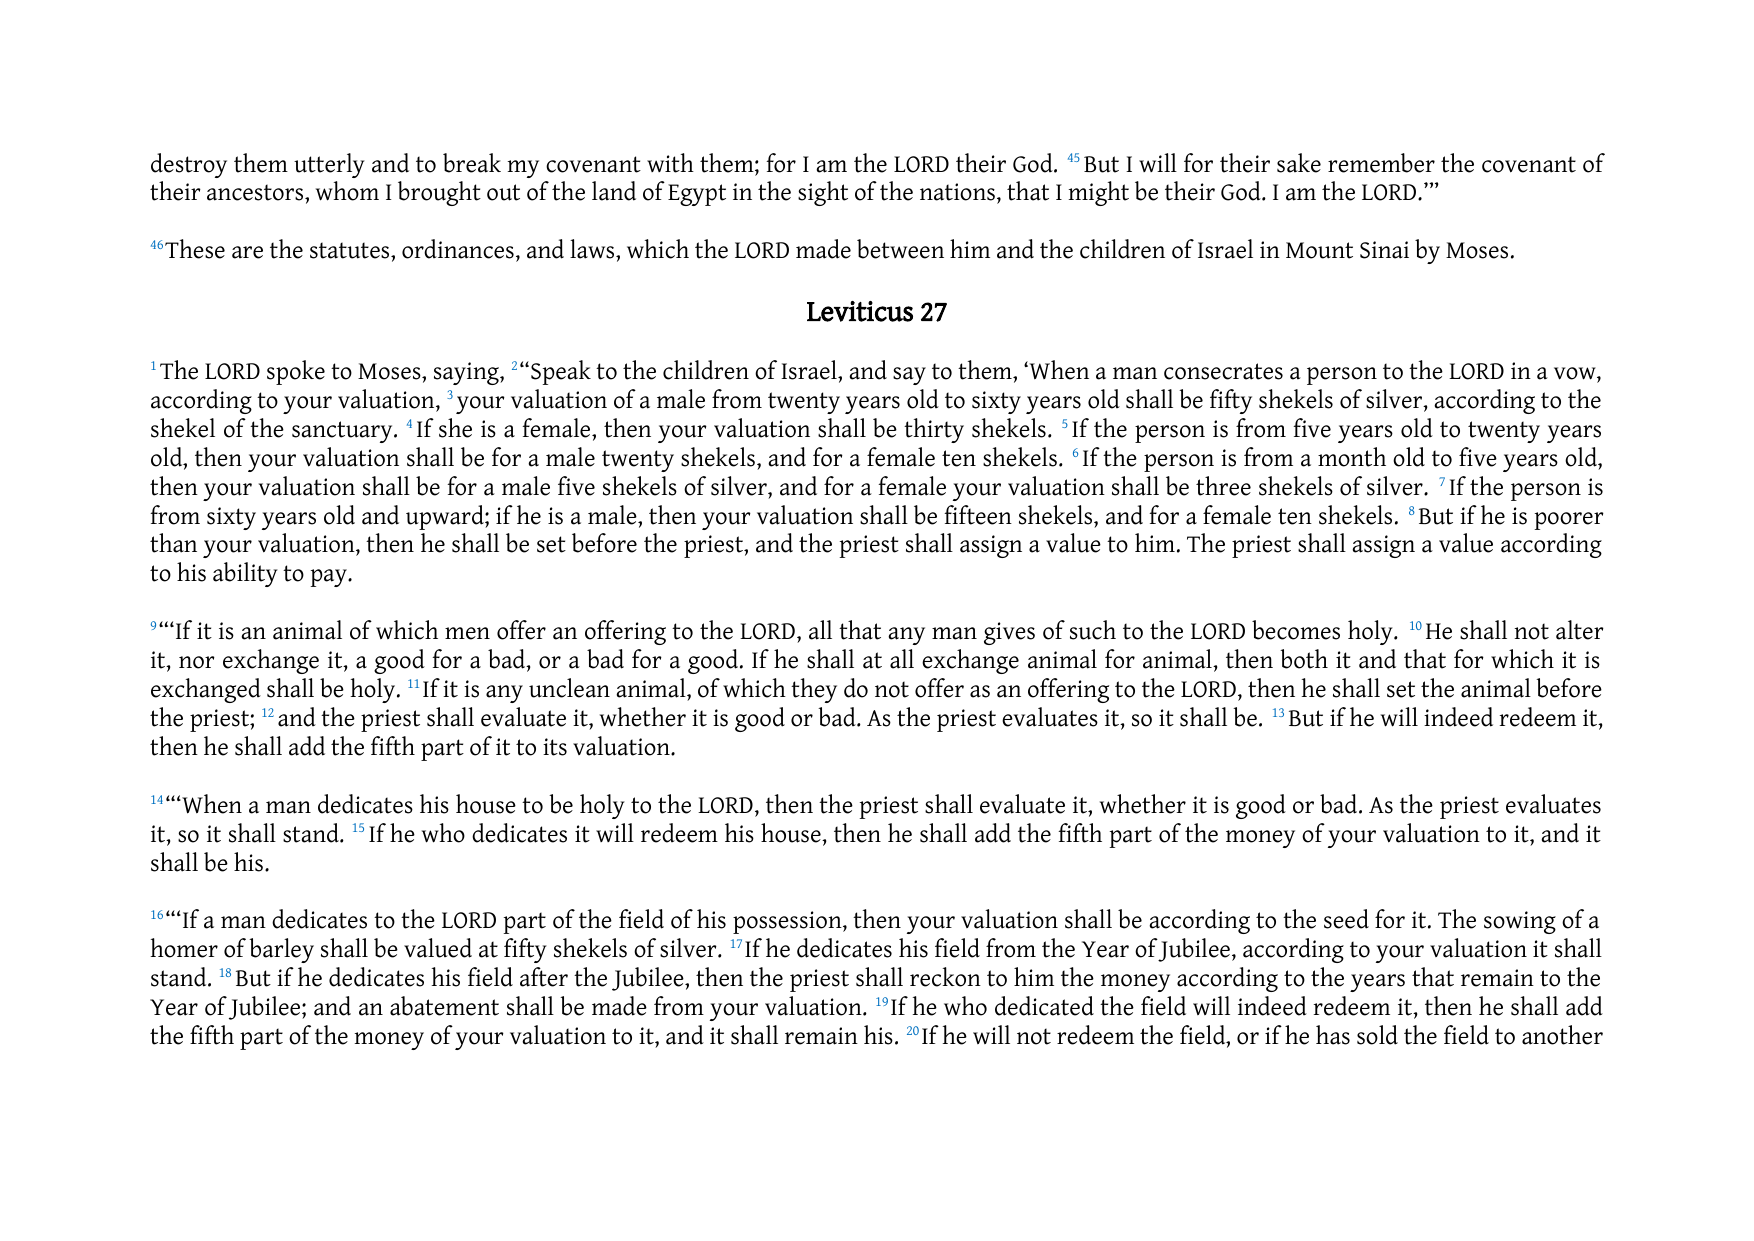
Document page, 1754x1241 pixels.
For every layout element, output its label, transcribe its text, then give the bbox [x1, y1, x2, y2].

text 46 These are the statutes, ordinances, and laws, which the LORD made between him and the children of Israel in Mount Sinai by Moses. [150, 237, 1604, 266]
text 1 The LORD spoke to Moses, saying, 2 “Speak to the children of Israel, and say to them, ‘When a man consecrates a person to the LORD in a vow, according to your valuation, 3 your valuation of a male from twenty years old to sixty years old shall be fifty shekels of silver, according to the shekel of the sanctuary. 4 If she is a female, then your valuation shall be thirty shekels. 5 If the person is from five years old to twenty years old, then your valuation shall be for a male twenty shekels, and for a female ten shekels. 6 If the person is from a month old to five years old, then your valuation shall be for a male five shekels of silver, and for a female your valuation shall be three shekels of silver. 7 If the person is from sixty years old and upward; if he is a male, then your valuation shall be fifteen shekels, and for a female ten shekels. 8 But if he is poorer than your valuation, then he shall be set before the priest, and the priest shall assign a value to him. The priest shall assign a value according to his ability to pay. [150, 358, 1604, 589]
text 14 “‘When a man dedicates his house to be holy to the LORD, then the priest shall evaluate it, whether it is good or bad. As the priest evaluates it, so it shall stand. 15 If he who dedicates it will redeem his house, then he shall add the fifth part of the money of your valuation to it, and it shall be his. [150, 791, 1604, 878]
text 16 “‘If a man dedicates to the LORD part of the field of his possession, then your valuation shall be according to the seed for it. The sowing of a homer of barley shall be valued at fifty shekels of silver. 17 If he dedicates his field from the Year of Jubilee, according to your valuation it shall stand. 18 But if he dedicates his field after the Jubilee, then the priest shall reckon to him the money according to the years that remain to the Year of Jubilee; and an abatement shall be made from your valuation. 19 If he who dedicated the field will indeed redeem it, then he shall add the fifth part of the money of your valuation to it, and it shall remain his. 20 If he will not redeem the field, or if he has sold the field to another [150, 907, 1604, 1051]
text 9 “‘If it is an animal of which men offer an offering to the LORD, all that any man gives of such to the LORD becomes holy. 10 He shall not alter it, nor exchange it, a good for a bad, or a bad for a good. If he shall at all exchange animal for animal, then both it and that for which it is exchanged shall be holy. 11 If it is any unclean animal, of which they do not offer as an offering to the LORD, then he shall set the animal before the priest; 12 and the priest shall evaluate it, whether it is good or bad. As the priest evaluates it, so it shall be. 13 But if he will indeed redeem it, then he shall add the fifth part of it to its valuation. [150, 618, 1604, 762]
text Leviticus 27 [150, 295, 1604, 329]
text destroy them utterly and to break my covenant with them; for I am the LORD their God. 45 But I will for their sake remember the covenant of their ancestors, whom I brought out of the land of Egypt in the sight of the nations, that I might be their God. I am the LORD.’” [150, 150, 1604, 208]
